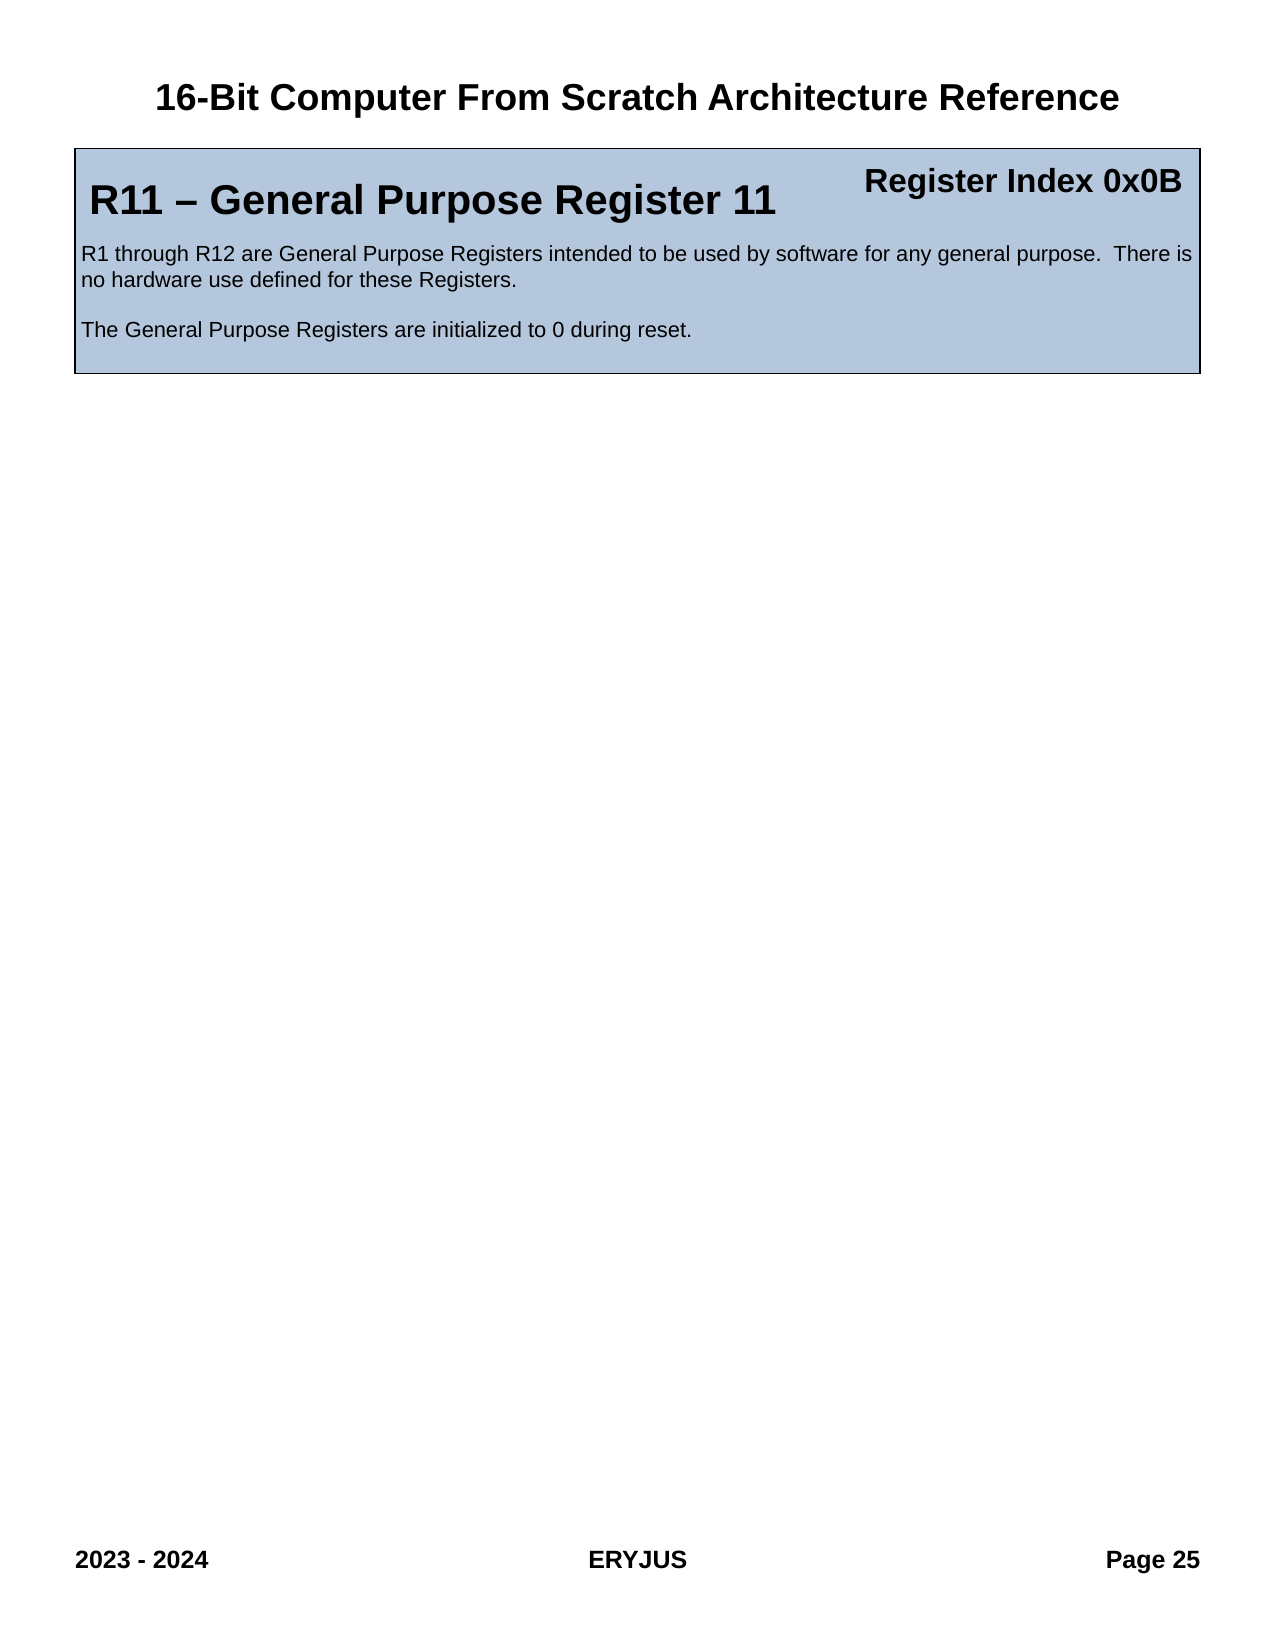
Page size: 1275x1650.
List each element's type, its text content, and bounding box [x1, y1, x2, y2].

table_header R1 through R12 are General Purpose Registers intended to be used by software for any general purpose. There is no hardware use defined for these Registers. The General Purpose Registers are initialized to 0 during reset. [76, 149, 1199, 373]
table_header R11 – General Purpose Register 11 [83, 155, 858, 241]
table_header Register Index 0x0B [858, 155, 1194, 241]
